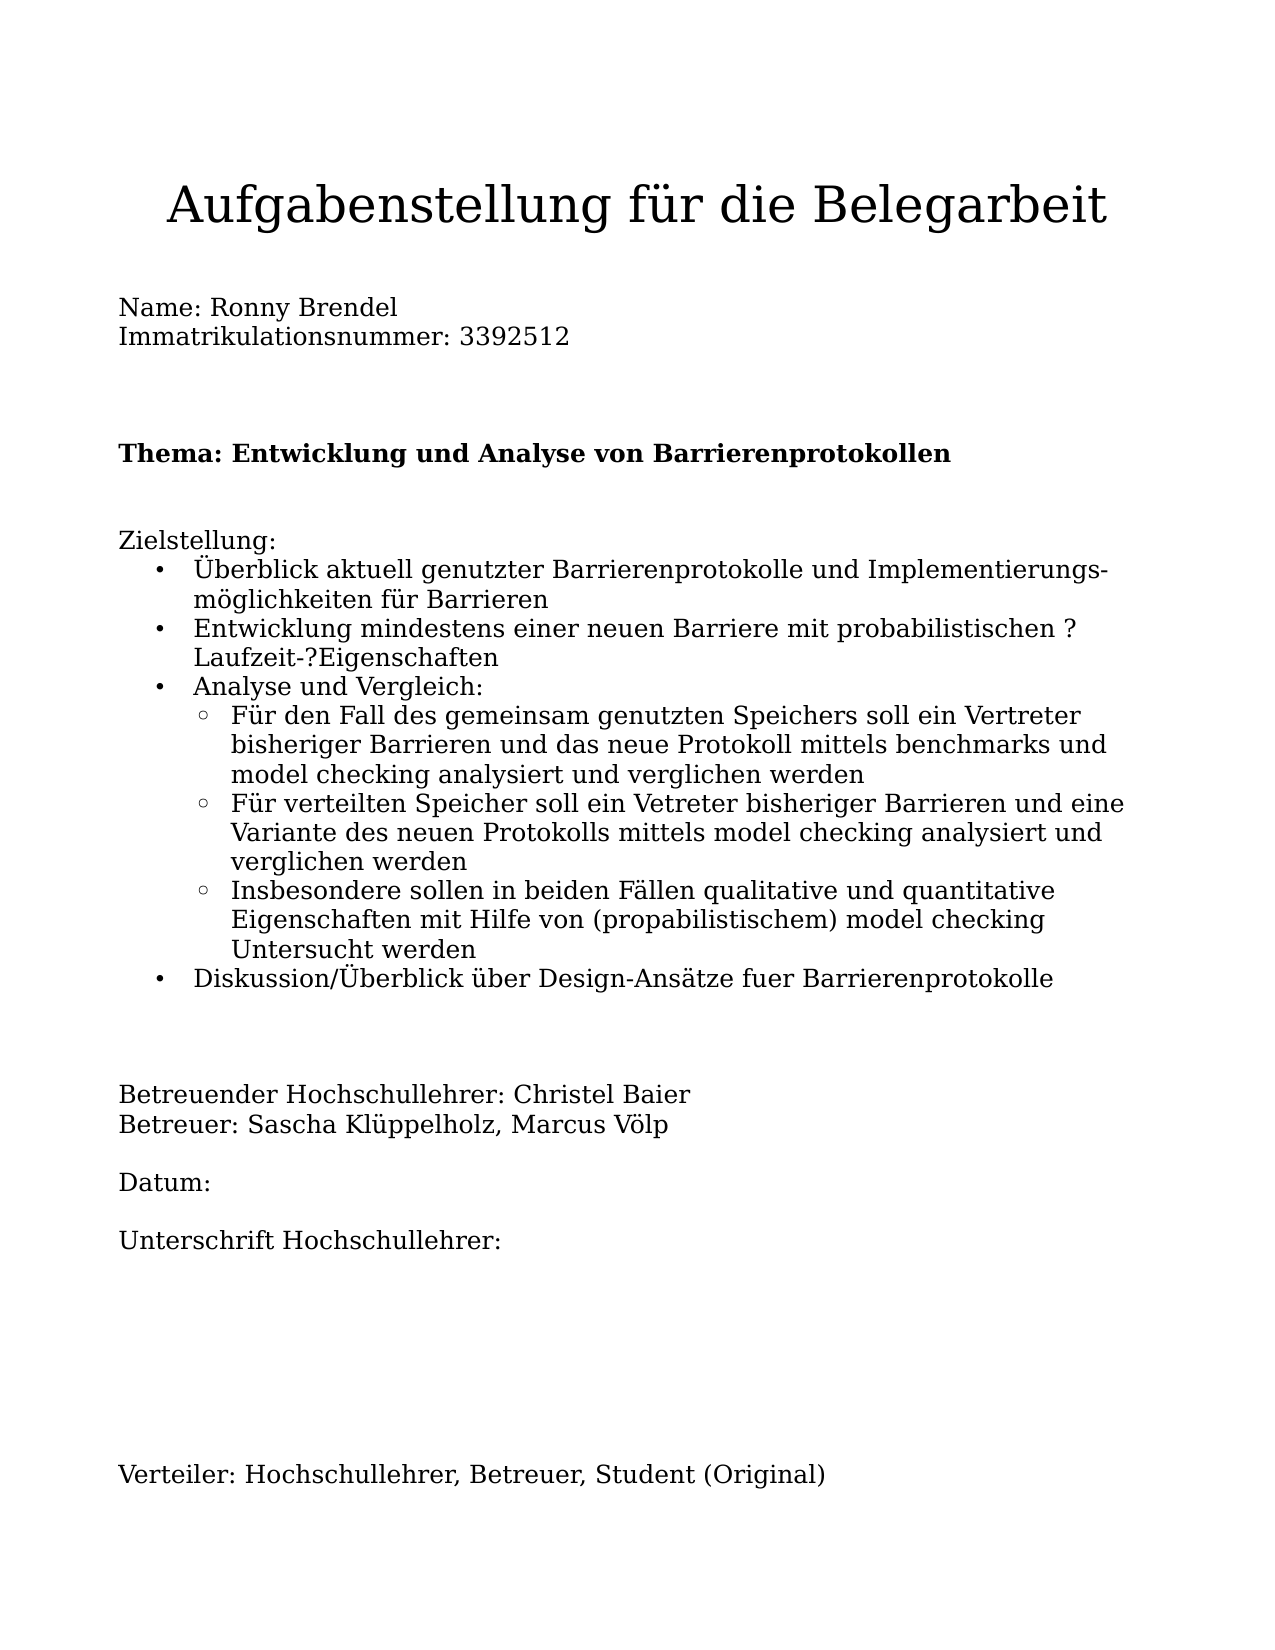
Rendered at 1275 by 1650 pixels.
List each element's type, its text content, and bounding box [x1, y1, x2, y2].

list Überblick aktuell genutzter Barrierenprotokolle und Implementierungs- möglichkeiten für Barrieren [156, 556, 1157, 614]
list Für den Fall des gemeinsam genutzten Speichers soll ein Vertreter bisheriger Barrieren und das neue Protokoll mittels benchmarks und model checking analysiert und verglichen werden [193, 701, 1157, 789]
text Betreuender Hochschullehrer: Christel Baier [118, 1081, 1157, 1110]
text Thema: Entwicklung und Analyse von Barrierenprotokollen [118, 439, 1157, 468]
list Entwicklung mindestens einer neuen Barriere mit probabilistischen ?Laufzeit-?Eigenschaften [156, 614, 1157, 672]
text Datum: [118, 1168, 1157, 1197]
list Diskussion/Überblick über Design-Ansätze fuer Barrierenprotokolle [156, 964, 1157, 993]
text Unterschrift Hochschullehrer: [118, 1226, 1157, 1256]
text Aufgabenstellung für die Belegarbeit [118, 176, 1157, 234]
text Verteiler: Hochschullehrer, Betreuer, Student (Original) [118, 1460, 1157, 1489]
text Betreuer: Sascha Klüppelholz, Marcus Völp [118, 1110, 1157, 1139]
list Analyse und Vergleich: [156, 672, 1157, 701]
text Name: Ronny Brendel [118, 293, 1157, 322]
text Immatrikulationsnummer: 3392512 [118, 322, 1157, 351]
list Insbesondere sollen in beiden Fällen qualitative und quantitative Eigenschaften mit Hilfe von (propabilistischem) model checking Untersucht werden [193, 876, 1157, 964]
text Zielstellung: [118, 526, 1157, 556]
list Für verteilten Speicher soll ein Vetreter bisheriger Barrieren und eine Variante des neuen Protokolls mittels model checking analysiert und verglichen werden [193, 789, 1157, 876]
